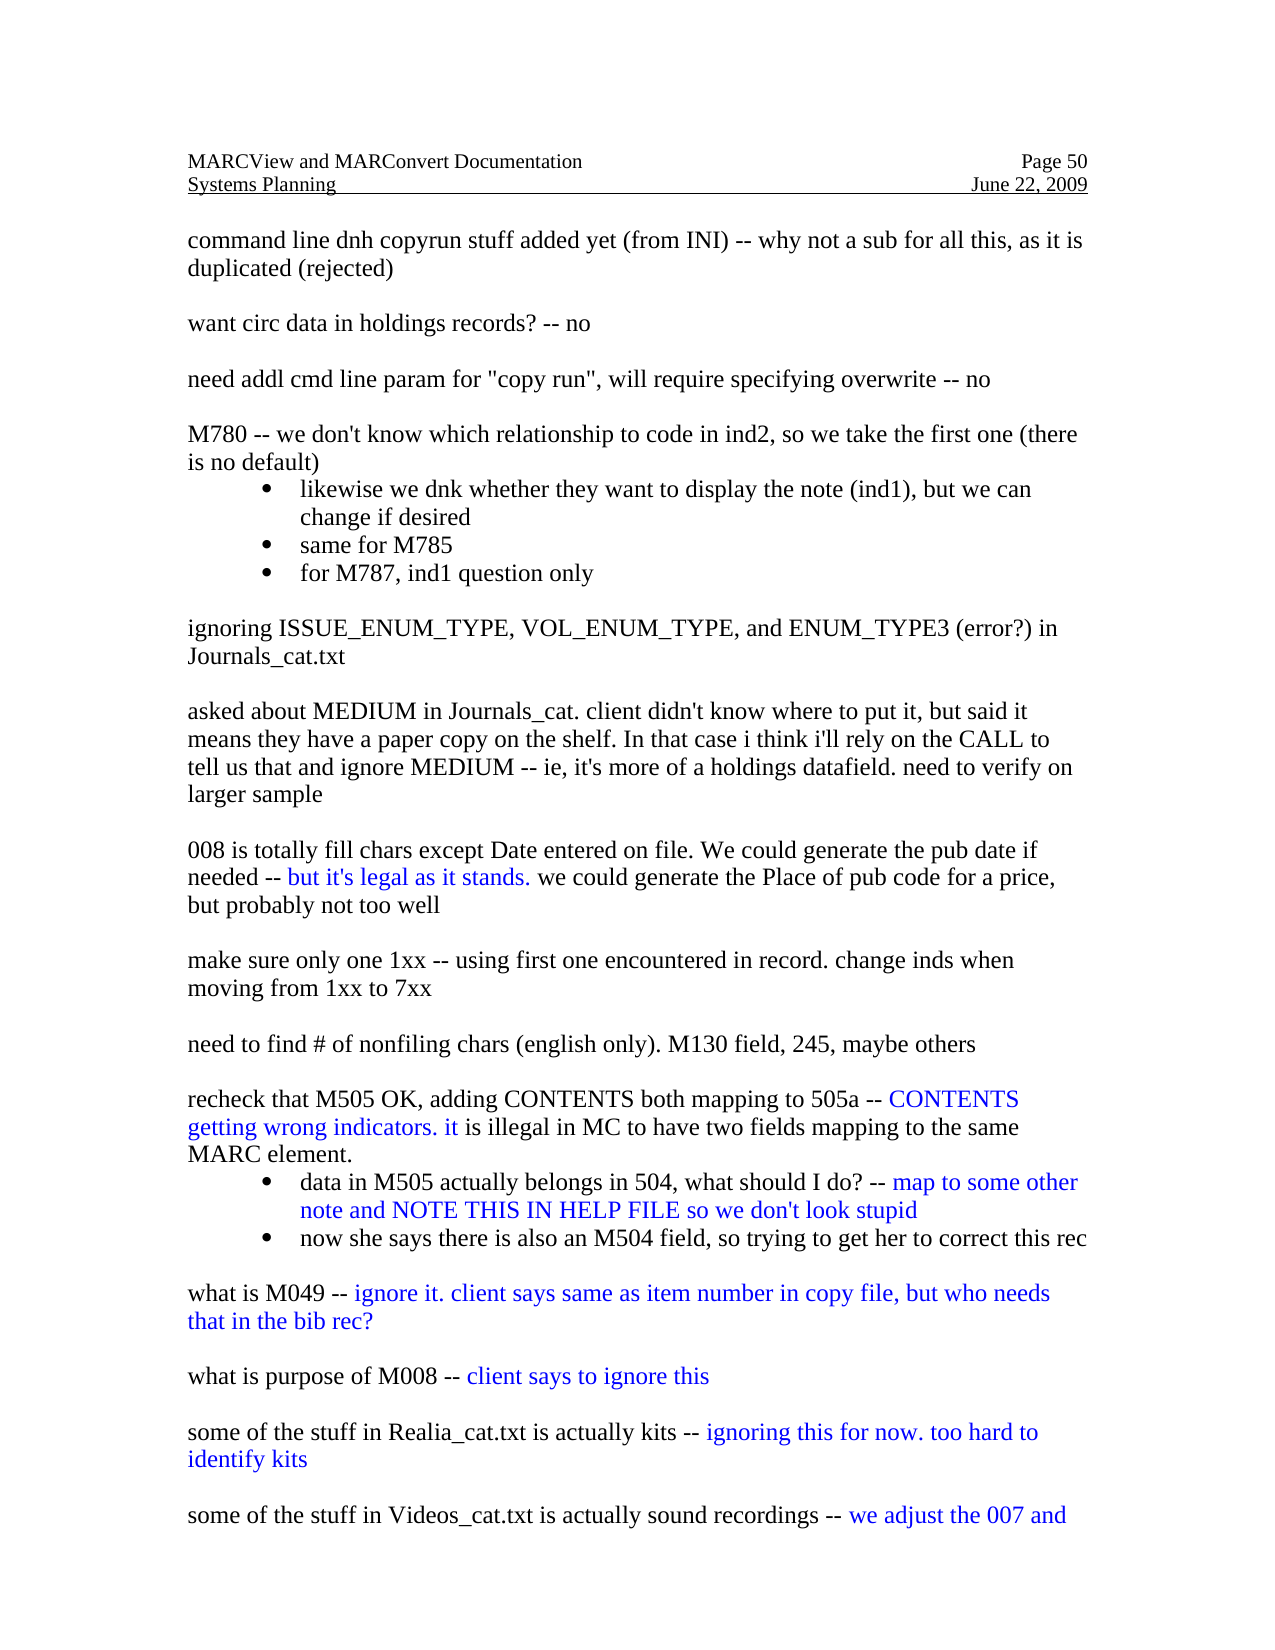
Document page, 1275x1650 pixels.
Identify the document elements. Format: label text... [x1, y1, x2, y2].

list data in M505 actually belongs in 504, what should I do? -- map to some other note and NOTE THIS IN HELP FILE so we don't look stupid [262, 1168, 1087, 1224]
list same for M785 [262, 531, 1087, 559]
text some of the stuff in Realia_cat.txt is actually kits -- ignoring this for now. too hard to identify kits [187, 1418, 1087, 1473]
text ignoring ISSUE_ENUM_TYPE, VOL_ENUM_TYPE, and ENUM_TYPE3 (error?) in Journals_cat.txt [187, 614, 1087, 669]
text what is purpose of M008 -- client says to ignore this [187, 1362, 1087, 1390]
list for M787, ind1 question only [262, 559, 1087, 586]
text M780 -- we don't know which relationship to code in ind2, so we take the first one (there is no default) [187, 420, 1087, 476]
text need to find # of nonfiling chars (english only). M130 field, 245, maybe others [187, 1030, 1087, 1057]
text what is M049 -- ignore it. client says same as item number in copy file, but who needs that in the bib rec? [187, 1279, 1087, 1334]
text make sure only one 1xx -- using first one encountered in record. change inds when moving from 1xx to 7xx [187, 947, 1087, 1002]
text command line dnh copyrun stuff added yet (from INI) -- why not a sub for all this, as it is duplicated (rejected) [187, 226, 1087, 282]
list likewise we dnk whether they want to display the note (ind1), but we can change if desired [262, 476, 1087, 531]
text asked about MEDIUM in Journals_cat. client didn't know where to put it, but said it means they have a paper copy on the shelf. In that case i think i'll rely on the CALL to tell us that and ignore MEDIUM -- ie, it's more of a holdings datafield. need to verify on larger sample [187, 697, 1087, 808]
text 008 is totally fill chars except Date entered on file. We could generate the pub date if needed -- but it's legal as it stands. we could generate the Place of pub code for a price, but probably not too well [187, 836, 1087, 919]
text need addl cmd line param for "copy run", will require specifying overwrite -- no [187, 365, 1087, 392]
text recheck that M505 OK, adding CONTENTS both mapping to 505a -- CONTENTS getting wrong indicators. it is illegal in MC to have two fields mapping to the same MARC element. [187, 1085, 1087, 1168]
list now she says there is also an M504 field, so trying to get her to correct this rec [262, 1224, 1087, 1251]
text want circ data in holdings records? -- no [187, 309, 1087, 337]
text some of the stuff in Videos_cat.txt is actually sound recordings -- we adjust the 007 and [187, 1501, 1087, 1528]
